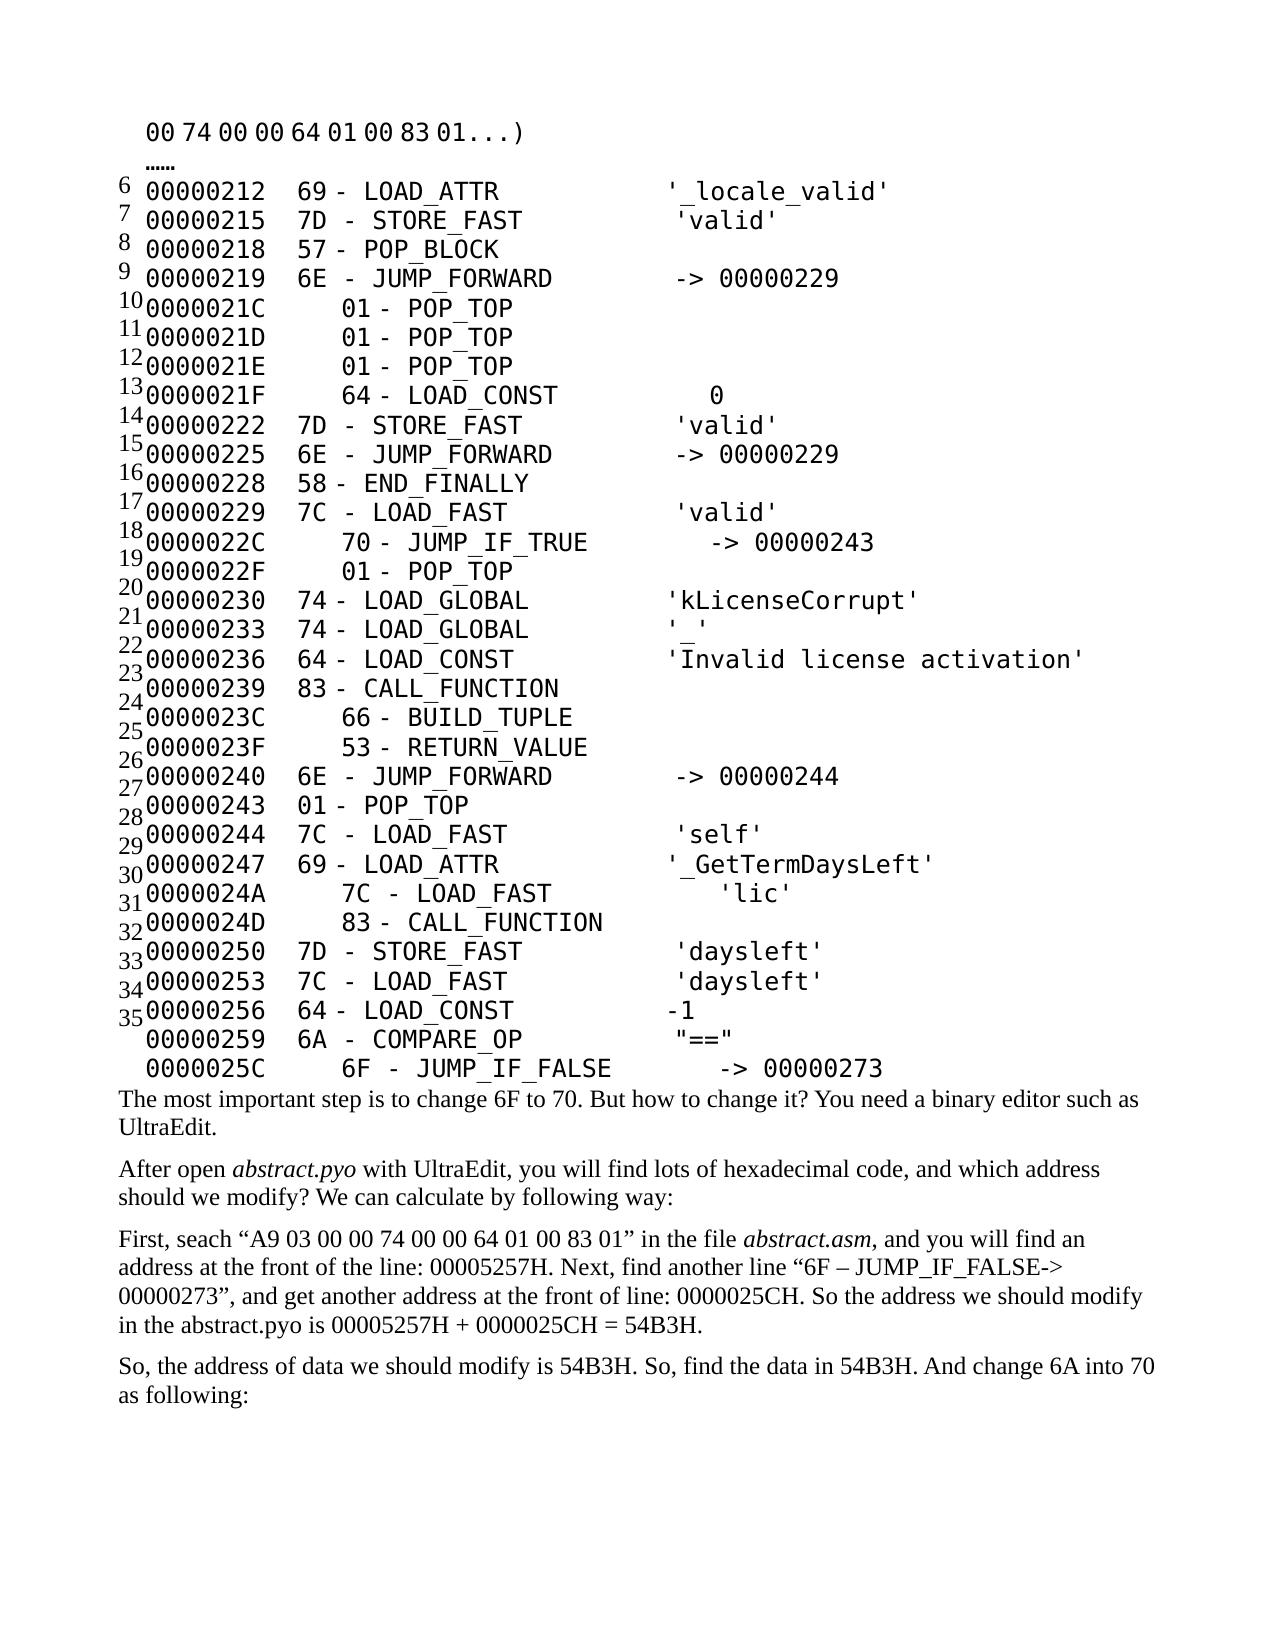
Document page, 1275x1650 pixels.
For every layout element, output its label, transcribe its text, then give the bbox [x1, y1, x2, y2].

table_header 00 74 00 00 64 01 00 83 01...) …… 00000212 69 - LOAD_ATTR '_locale_valid' 00000215 7D - STORE_FAST 'valid' 00000218 57 - POP_BLOCK 00000219 6E - JUMP_FORWARD -> 00000229 0000021C 01 - POP_TOP 0000021D 01 - POP_TOP 0000021E 01 - POP_TOP 0000021F 64 - LOAD_CONST 0 00000222 7D - STORE_FAST 'valid' 00000225 6E - JUMP_FORWARD -> 00000229 00000228 58 - END_FINALLY 00000229 7C - LOAD_FAST 'valid' 0000022C 70 - JUMP_IF_TRUE -> 00000243 0000022F 01 - POP_TOP 00000230 74 - LOAD_GLOBAL 'kLicenseCorrupt' 00000233 74 - LOAD_GLOBAL '_' 00000236 64 - LOAD_CONST 'Invalid license activation' 00000239 83 - CALL_FUNCTION 0000023C 66 - BUILD_TUPLE 0000023F 53 - RETURN_VALUE 00000240 6E - JUMP_FORWARD -> 00000244 00000243 01 - POP_TOP 00000244 7C - LOAD_FAST 'self' 00000247 69 - LOAD_ATTR '_GetTermDaysLeft' 0000024A 7C - LOAD_FAST 'lic' 0000024D 83 - CALL_FUNCTION 00000250 7D - STORE_FAST 'daysleft' 00000253 7C - LOAD_FAST 'daysleft' 00000256 64 - LOAD_CONST -1 00000259 6A - COMPARE_OP "==" 0000025C 6F - JUMP_IF_FALSE -> 00000273 [145, 118, 1157, 1084]
text So, the address of data we should modify is 54B3H. So, find the data in 54B3H. And change 6A into 70 as following: [118, 1351, 1157, 1409]
text After open abstract.pyo with UltraEdit, you will find lots of hexadecimal code, and which address should we modify? We can calculate by following way: [118, 1154, 1157, 1211]
table_header 6 7 8 9 10 11 12 13 14 15 16 17 18 19 20 21 22 23 24 25 26 27 28 29 30 31 32 33 34 35 [118, 118, 145, 1084]
text First, seach “A9 03 00 00 74 00 00 64 01 00 83 01” in the file abstract.asm, and you will find an address at the front of the line: 00005257H. Next, find another line “6F – JUMP_IF_FALSE-> 00000273”, and get another address at the front of line: 0000025CH. So the address we should modify in the abstract.pyo is 00005257H + 0000025CH = 54B3H. [118, 1224, 1157, 1339]
text The most important step is to change 6F to 70. But how to change it? You need a binary editor such as UltraEdit. [118, 1084, 1157, 1141]
